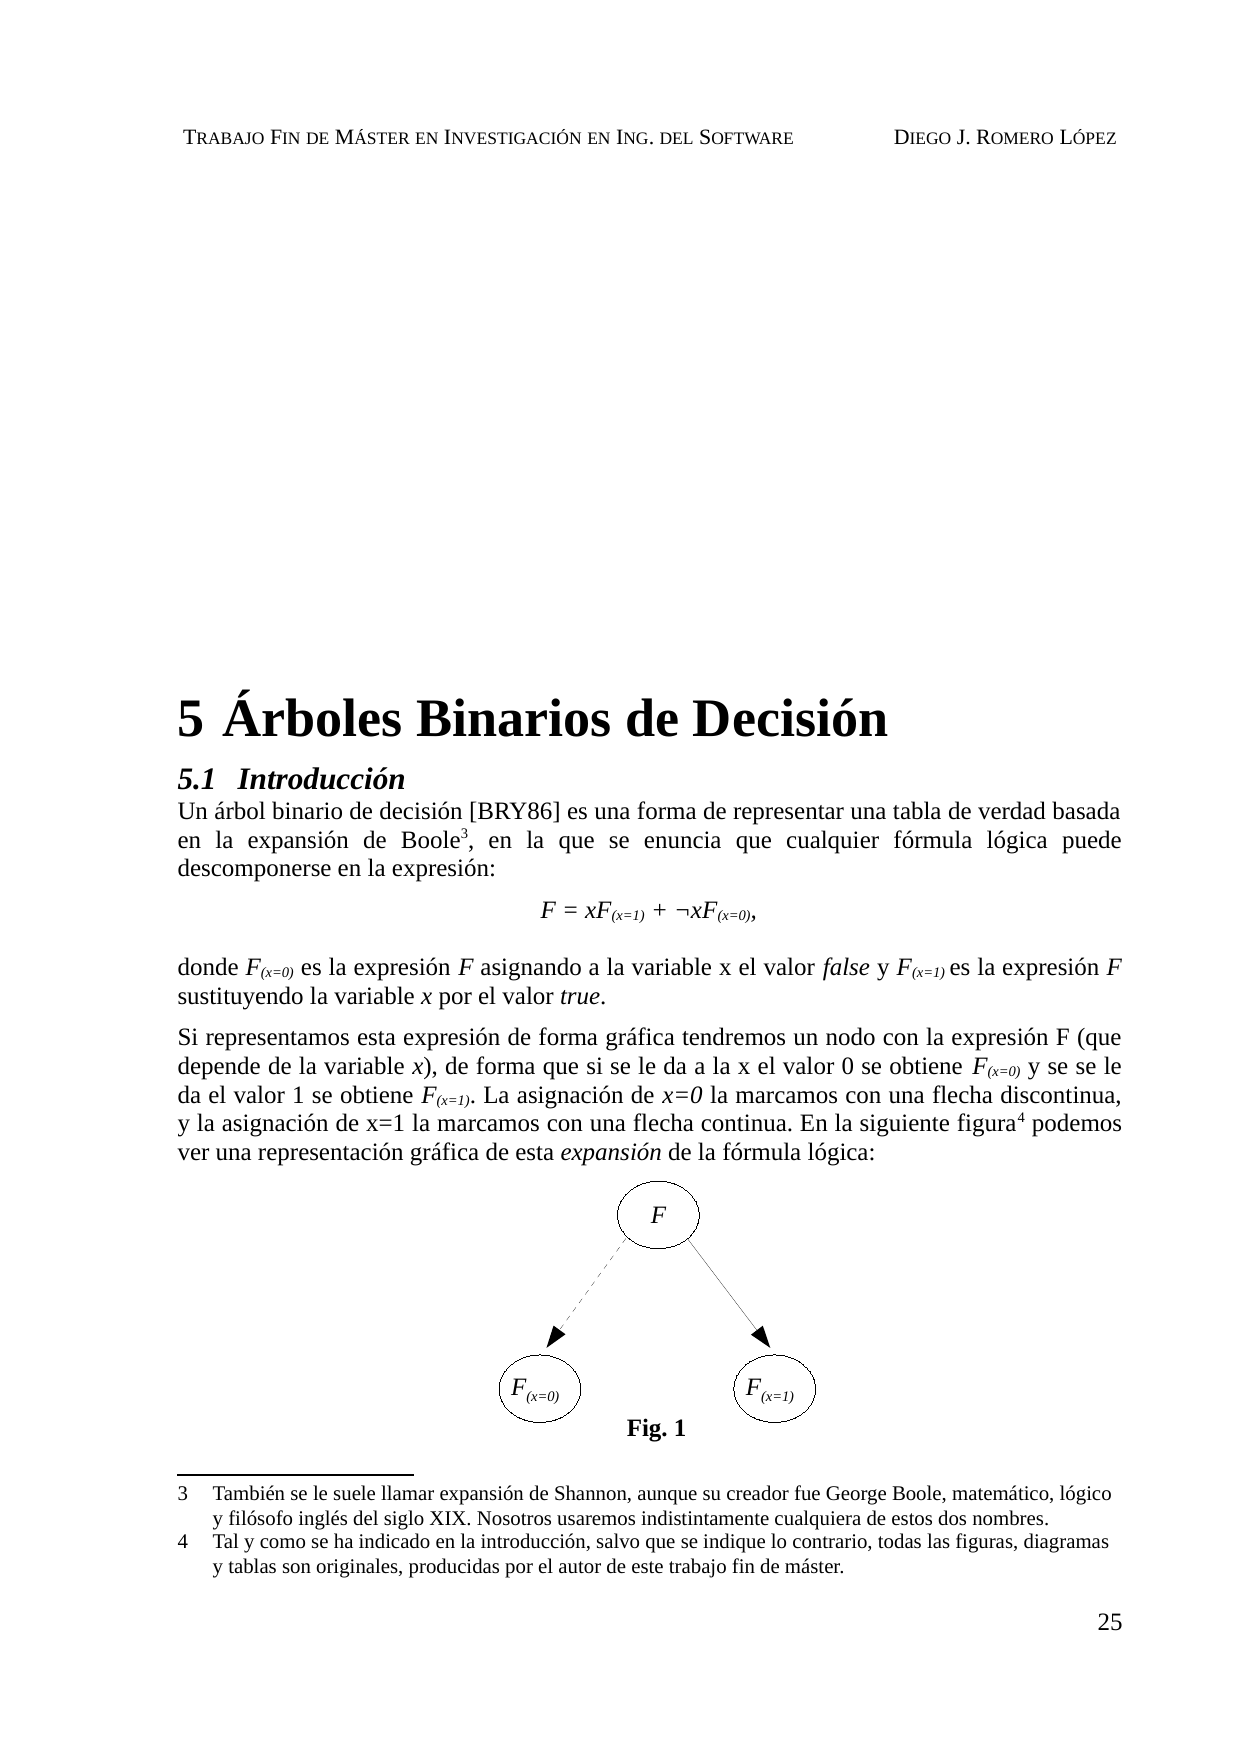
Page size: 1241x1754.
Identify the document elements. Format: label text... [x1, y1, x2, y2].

text Tal y como se ha indicado en la introducción, salvo que se indique lo contrario, todas las figuras, diagramas y tablas son originales, producidas por el autor de este trabajo fin de máster. [177, 1529, 1122, 1578]
text F = xF(x=1) + ¬xF(x=0), [177, 895, 1122, 923]
text También se le suele llamar expansión de Shannon, aunque su creador fue George Boole, matemático, lógico y filósofo inglés del siglo XIX. Nosotros usaremos indistintamente cualquiera de estos dos nombres. [177, 1481, 1122, 1529]
text Si representamos esta expresión de forma gráfica tendremos un nodo con la expresión F (que depende de la variable x), de forma que si se le da a la x el valor 0 se obtiene F(x=0) y se se le da el valor 1 se obtiene F(x=1). La asignación de x=0 la marcamos con una flecha discontinua, y la asignación de x=1 la marcamos con una flecha continua. En la siguiente figura podemos ver una representación gráfica de esta expansión de la fórmula lógica: [177, 1022, 1122, 1166]
subtitle Árboles Binarios de Decisión [177, 685, 1122, 748]
text Un árbol binario de decisión [BRY86] es una forma de representar una tabla de verdad basada en la expansión de Boole, en la que se enuncia que cualquier fórmula lógica puede descomponerse en la expresión: [177, 796, 1122, 882]
subtitle Introducción [177, 760, 1122, 796]
text donde F(x=0) es la expresión F asignando a la variable x el valor false y F(x=1) es la expresión F sustituyendo la variable x por el valor true. [177, 952, 1122, 1010]
